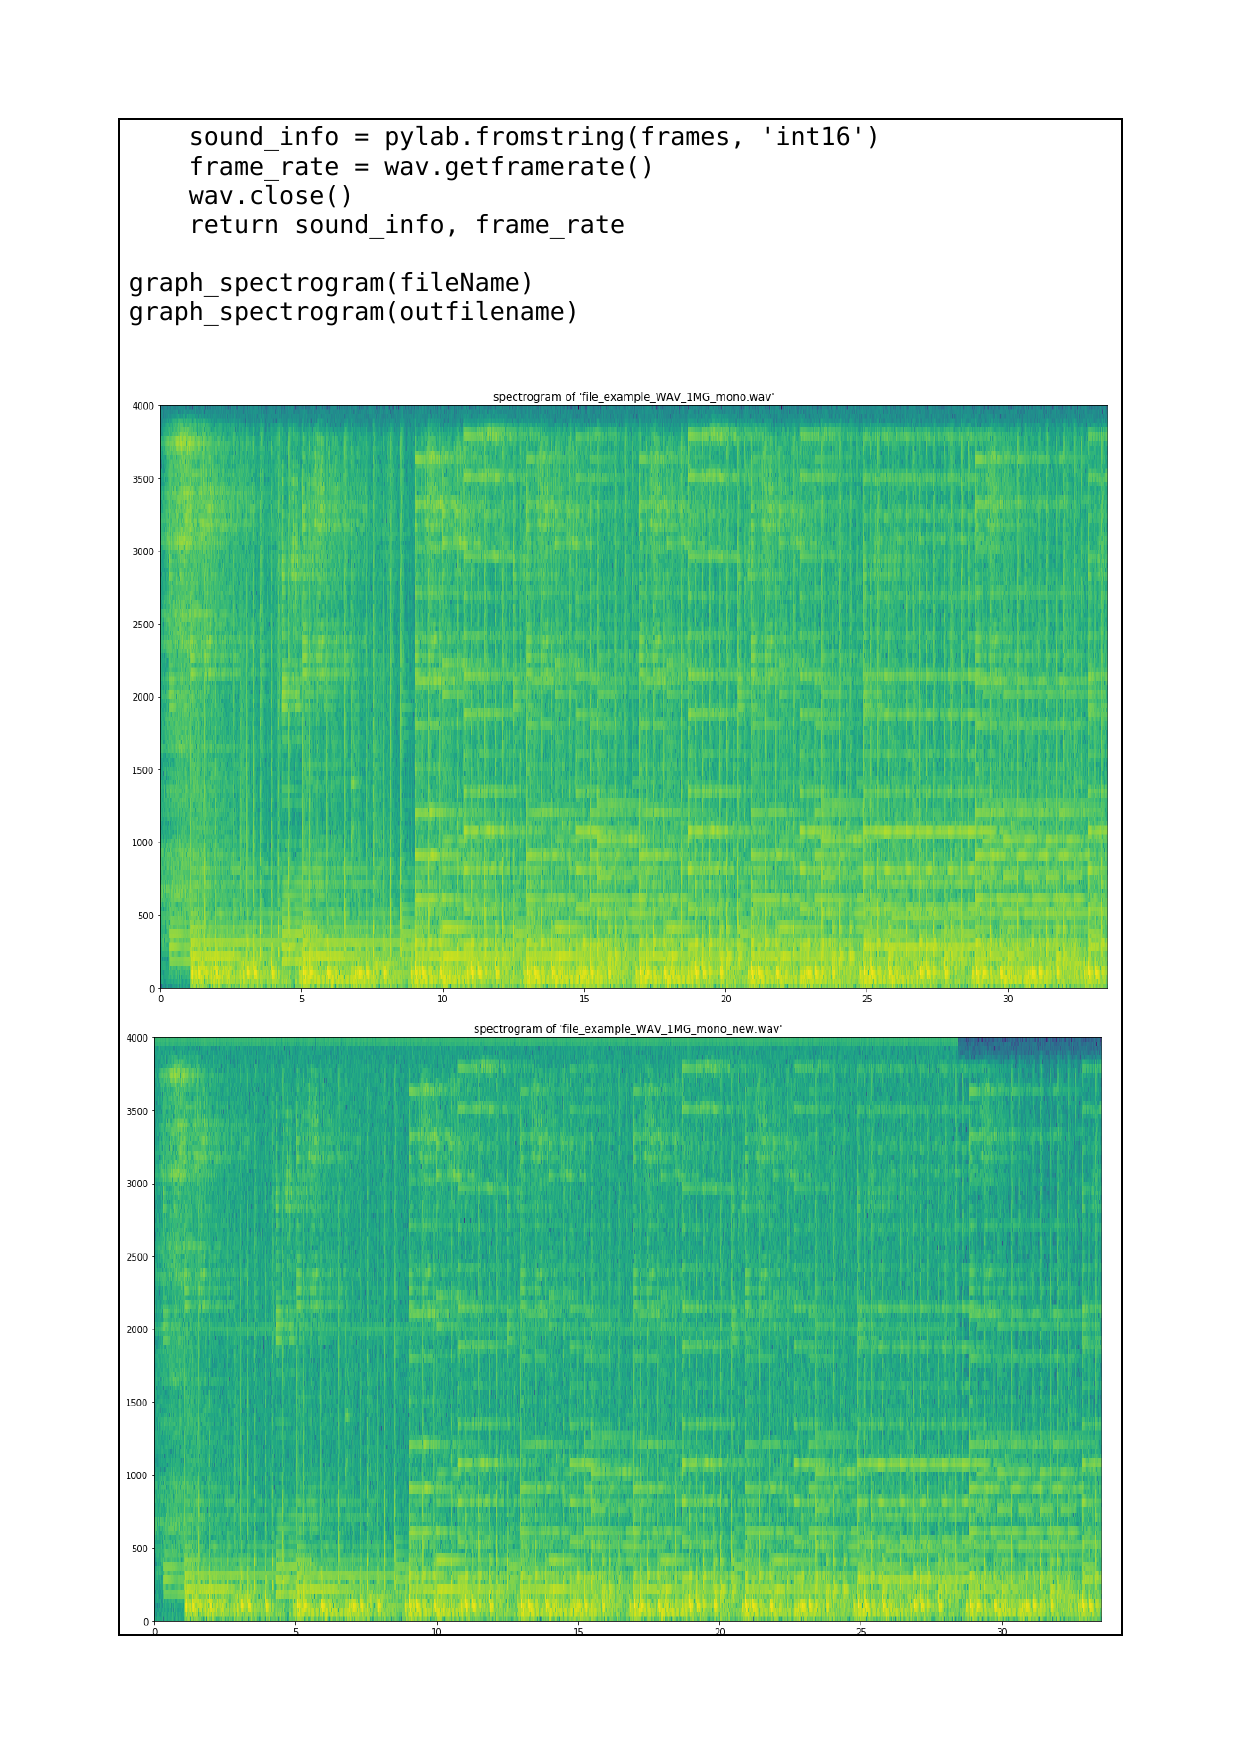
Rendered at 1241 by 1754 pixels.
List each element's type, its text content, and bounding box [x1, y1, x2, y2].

subtitle frame_rate = wav.getframerate() [128, 152, 1118, 181]
subtitle return sound_info, frame_rate [128, 210, 1118, 239]
subtitle graph_spectrogram(outfilename) [128, 298, 1118, 327]
picture [119, 1017, 1109, 1642]
subtitle wav.close() [128, 181, 1118, 210]
subtitle graph_spectrogram(fileName) [128, 268, 1118, 298]
picture [125, 385, 1116, 1009]
subtitle sound_info = pylab.fromstring(frames, 'int16') [128, 123, 1118, 152]
